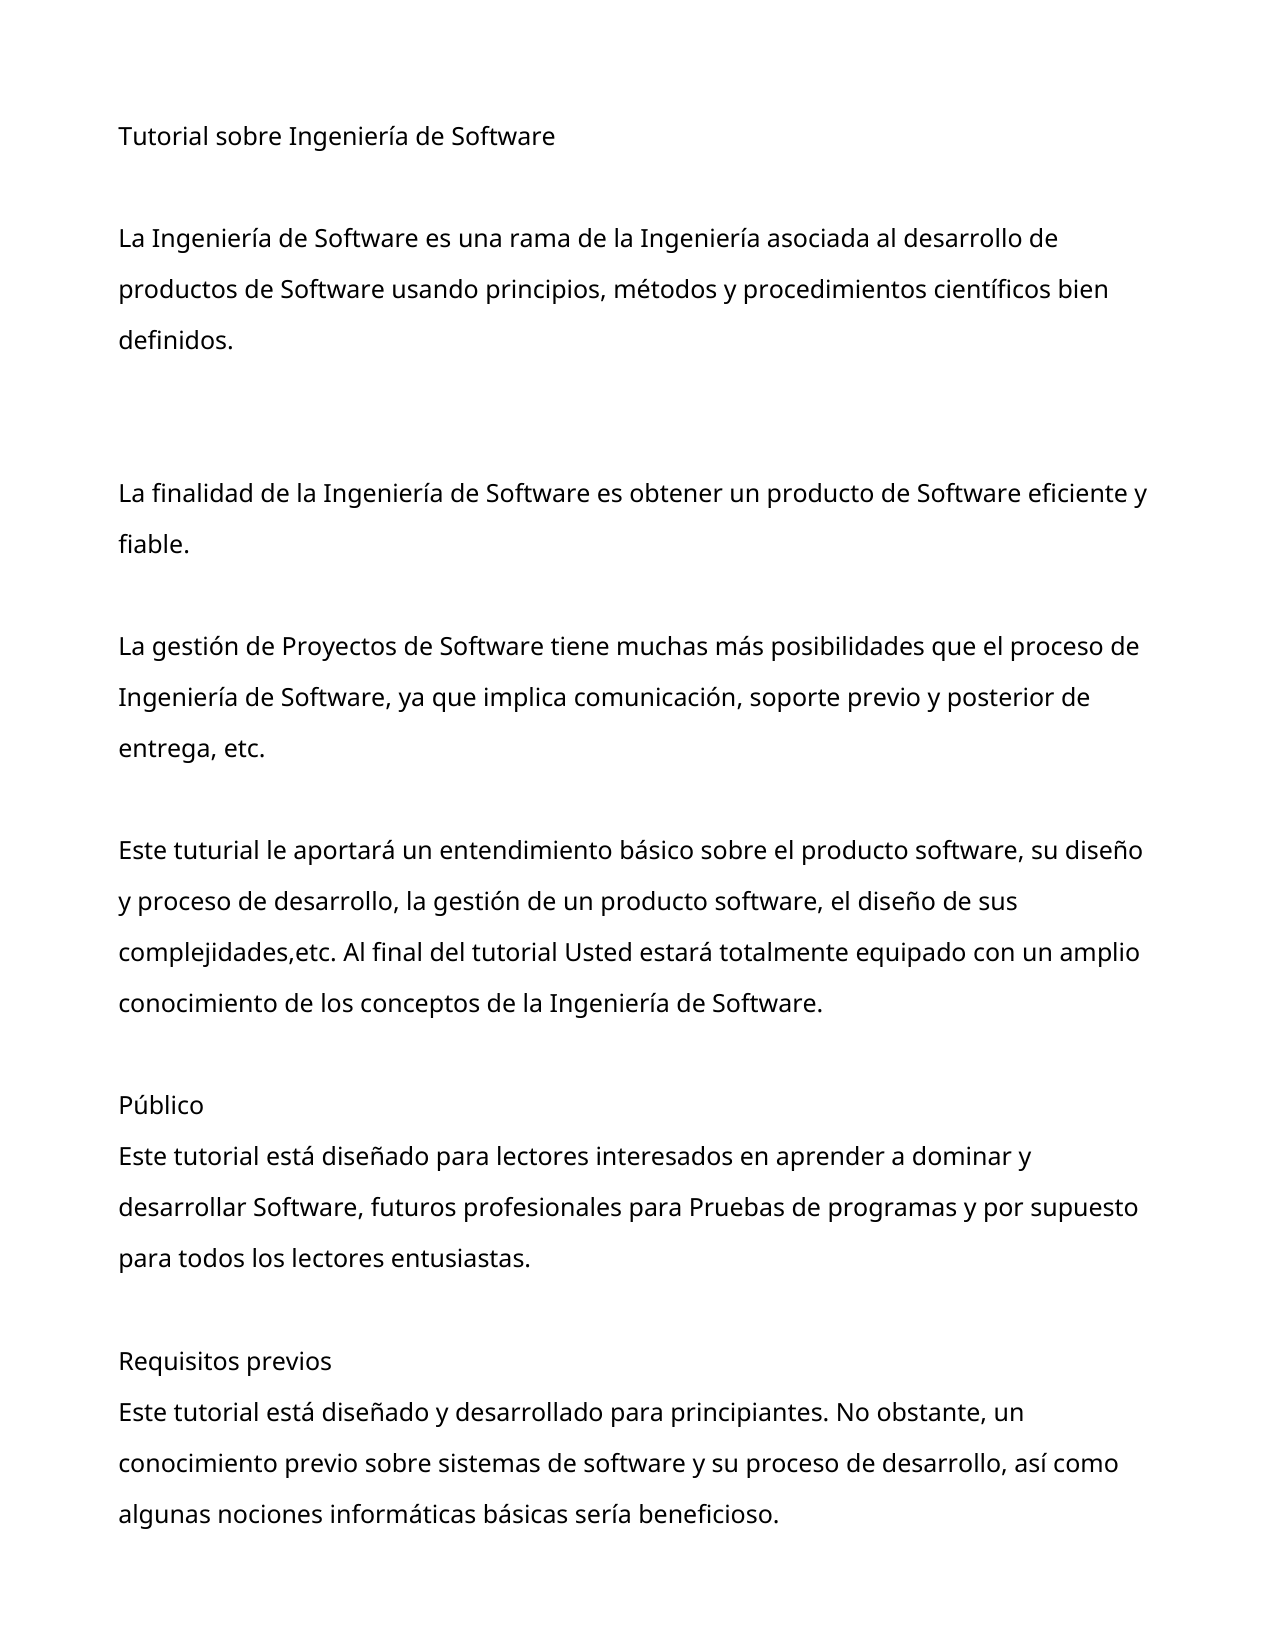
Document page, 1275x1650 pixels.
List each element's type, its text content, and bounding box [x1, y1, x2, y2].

text Tutorial sobre Ingeniería de Software [118, 118, 1157, 152]
text La finalidad de la Ingeniería de Software es obtener un producto de Software eficiente y fiable. [118, 475, 1157, 561]
text Este tuturial le aportará un entendimiento básico sobre el producto software, su diseño y proceso de desarrollo, la gestión de un producto software, el diseño de sus complejidades,etc. Al final del tutorial Usted estará totalmente equipado con un amplio conocimiento de los conceptos de la Ingeniería de Software. [118, 833, 1157, 1020]
text Este tutorial está diseñado y desarrollado para principiantes. No obstante, un conocimiento previo sobre sistemas de software y su proceso de desarrollo, así como algunas nociones informáticas básicas sería beneficioso. [118, 1394, 1157, 1530]
text La Ingeniería de Software es una rama de la Ingeniería asociada al desarrollo de productos de Software usando principios, métodos y procedimientos científicos bien definidos. [118, 220, 1157, 356]
text Requisitos previos [118, 1343, 1157, 1377]
text Este tutorial está diseñado para lectores interesados en aprender a dominar y desarrollar Software, futuros profesionales para Pruebas de programas y por supuesto para todos los lectores entusiastas. [118, 1139, 1157, 1275]
text La gestión de Proyectos de Software tiene muchas más posibilidades que el proceso de Ingeniería de Software, ya que implica comunicación, soporte previo y posterior de entrega, etc. [118, 628, 1157, 765]
text Público [118, 1088, 1157, 1122]
